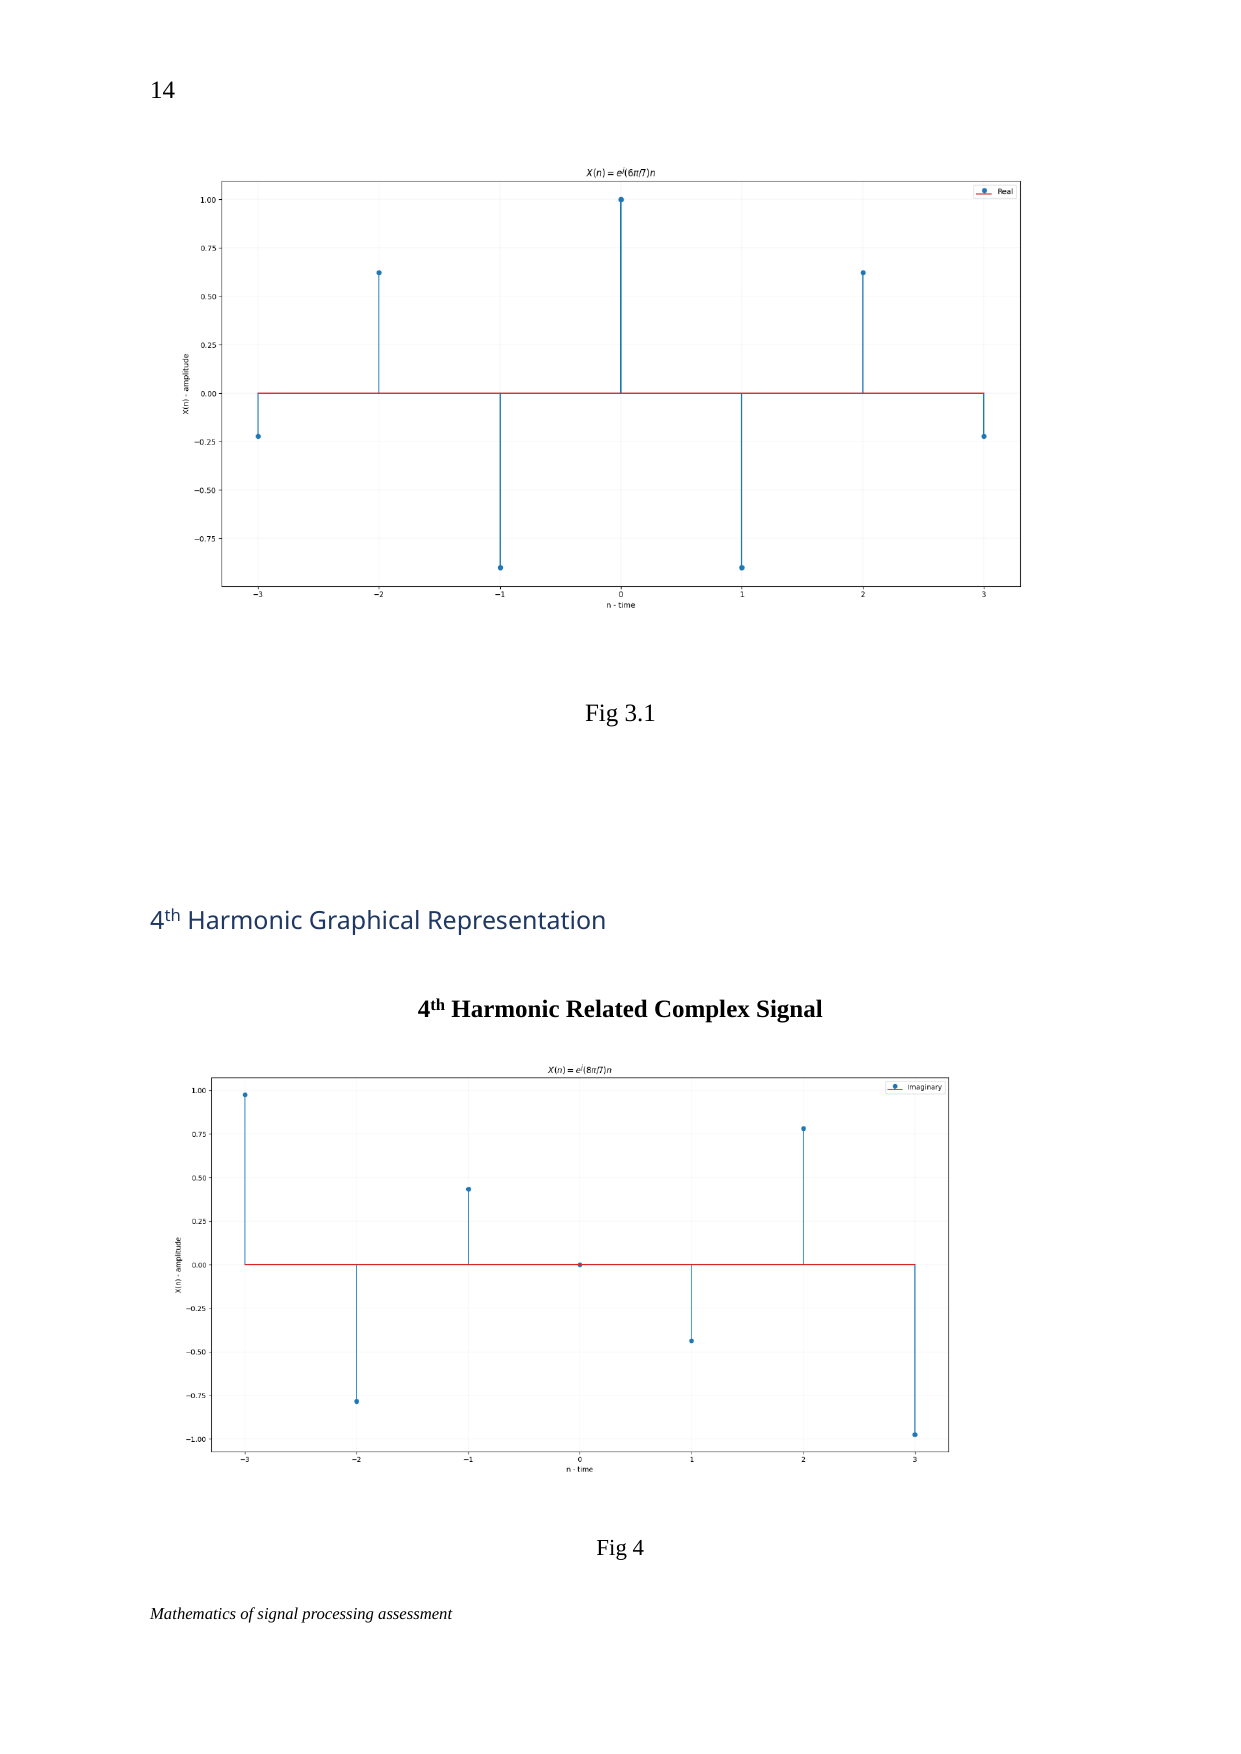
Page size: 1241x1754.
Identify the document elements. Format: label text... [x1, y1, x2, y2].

text Fig 3.1 [150, 698, 1090, 726]
subtitle 4th Harmonic Graphical Representation [150, 903, 1090, 937]
text Fig 4 [150, 1533, 1090, 1560]
text 4th Harmonic Related Complex Signal [150, 994, 1090, 1023]
